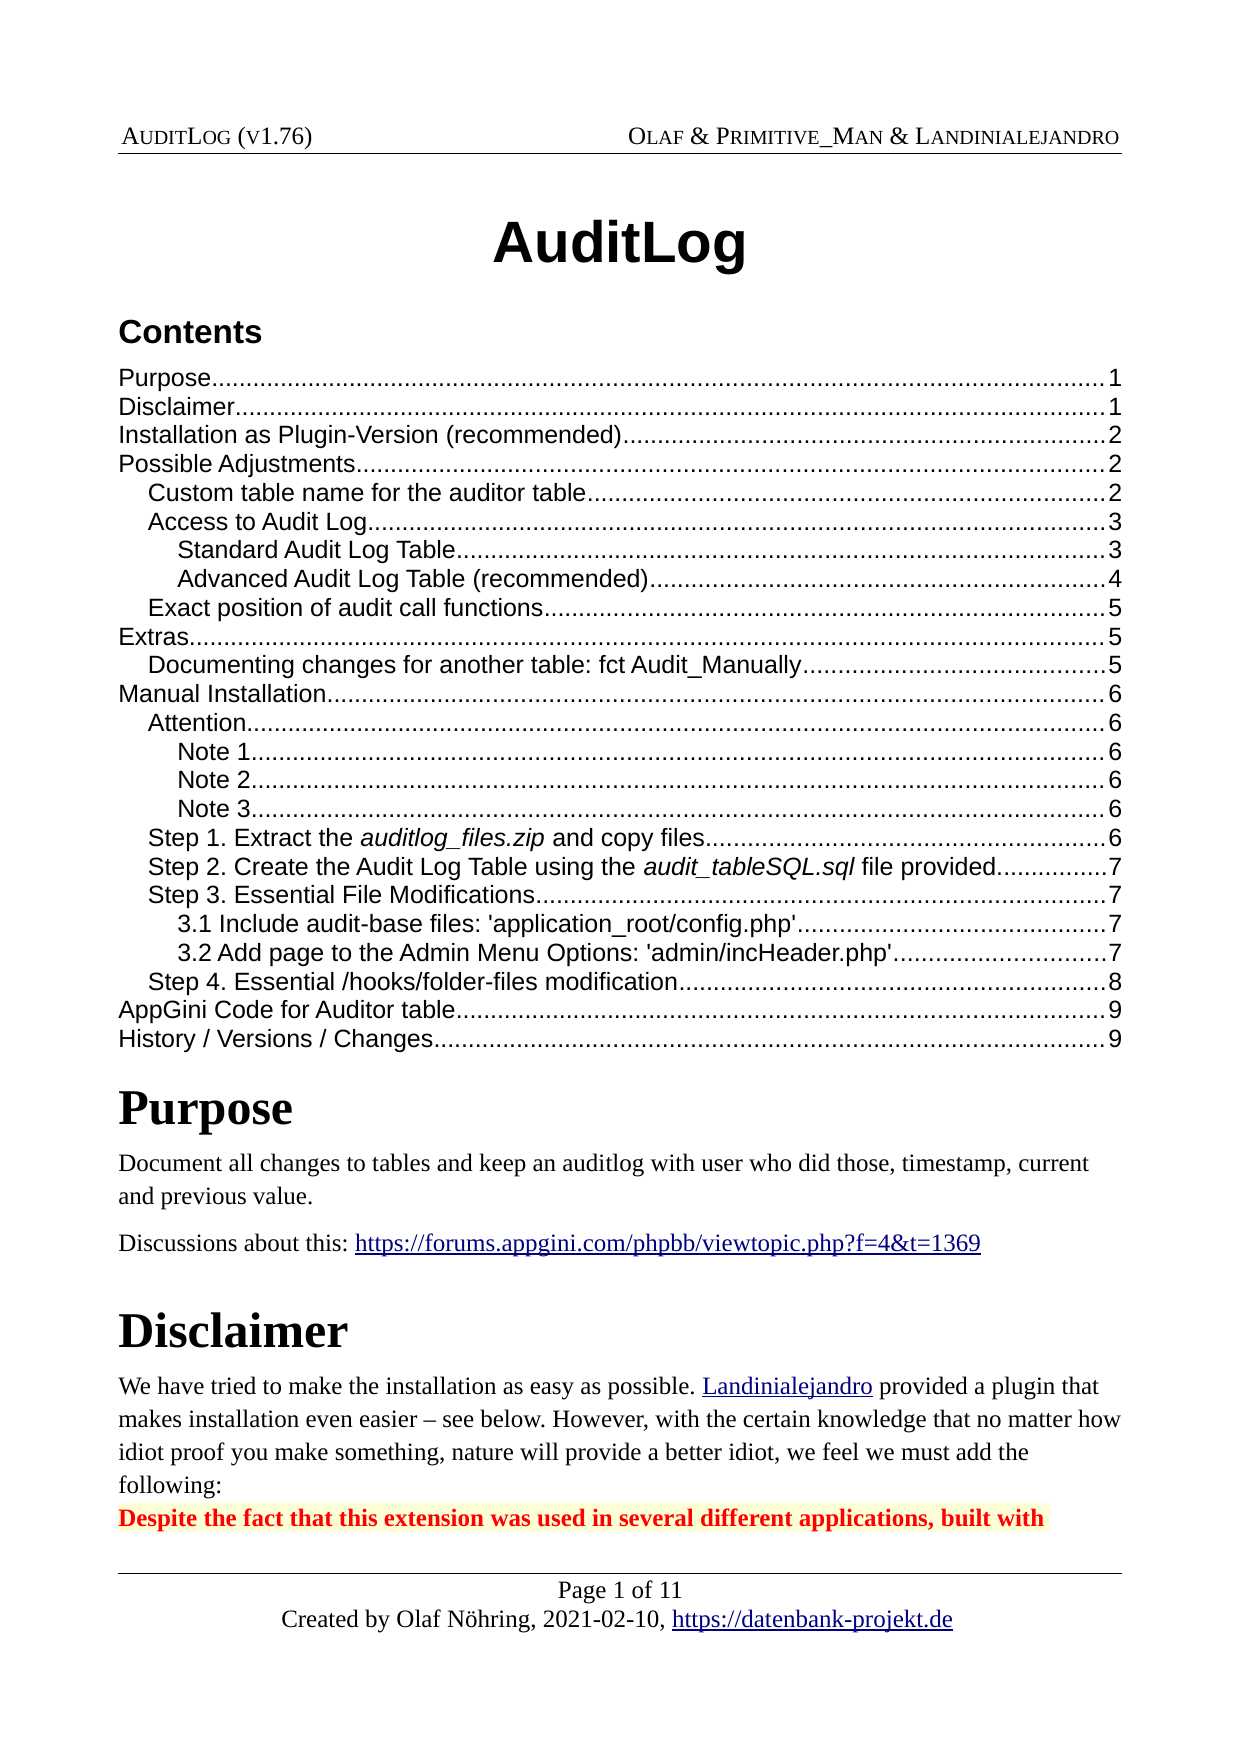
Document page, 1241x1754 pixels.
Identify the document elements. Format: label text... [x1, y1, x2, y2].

text Documenting changes for another table: fct Audit_Manually 5 [148, 650, 1122, 679]
title AuditLog [118, 207, 1122, 274]
text Note 1 6 [177, 737, 1122, 765]
text Manual Installation 6 [118, 679, 1122, 708]
text Step 1. Extract the auditlog_files.zip and copy files 6 [148, 823, 1122, 852]
text Purpose 1 [118, 363, 1122, 392]
text History / Versions / Changes 9 [118, 1024, 1122, 1053]
text Exact position of audit call functions 5 [148, 593, 1122, 622]
text Document all changes to tables and keep an auditlog with user who did those, timestamp, current and previous value. [118, 1148, 1122, 1209]
text AppGini Code for Auditor table 9 [118, 995, 1122, 1024]
text Step 3. Essential File Modifications 7 [148, 880, 1122, 909]
text Discussions about this: https://forums.appgini.com/phpbb/viewtopic.php?f=4&t=1369 [118, 1228, 1122, 1257]
text Installation as Plugin-Version (recommended) 2 [118, 420, 1122, 449]
text Advanced Audit Log Table (recommended) 4 [177, 564, 1122, 593]
text We have tried to make the installation as easy as possible. Landinialejandro provided a plugin that makes installation even easier – see below. However, with the certain knowledge that no matter how idiot proof you make something, nature will provide a better idiot, we feel we must add the following: Despite the fact that this extension was used in several different applications, built with [118, 1371, 1122, 1532]
text Note 3 6 [177, 794, 1122, 823]
subtitle Disclaimer [118, 1301, 1122, 1358]
text 3.2 Add page to the Admin Menu Options: 'admin/incHeader.php' 7 [177, 938, 1122, 967]
text Custom table name for the auditor table 2 [148, 478, 1122, 507]
subtitle Purpose [118, 1078, 1122, 1135]
text Note 2 6 [177, 765, 1122, 794]
text Standard Audit Log Table 3 [177, 535, 1122, 564]
text Disclaimer 1 [118, 392, 1122, 420]
subtitle Contents [118, 312, 1122, 350]
text Possible Adjustments 2 [118, 449, 1122, 478]
text Extras 5 [118, 622, 1122, 650]
text 3.1 Include audit-base files: 'application_root/config.php' 7 [177, 909, 1122, 938]
text Attention 6 [148, 708, 1122, 737]
text Access to Audit Log 3 [148, 507, 1122, 535]
text Step 2. Create the Audit Log Table using the audit_tableSQL.sql file provided. 7 [148, 852, 1122, 880]
text Step 4. Essential /hooks/folder-files modification 8 [148, 967, 1122, 995]
